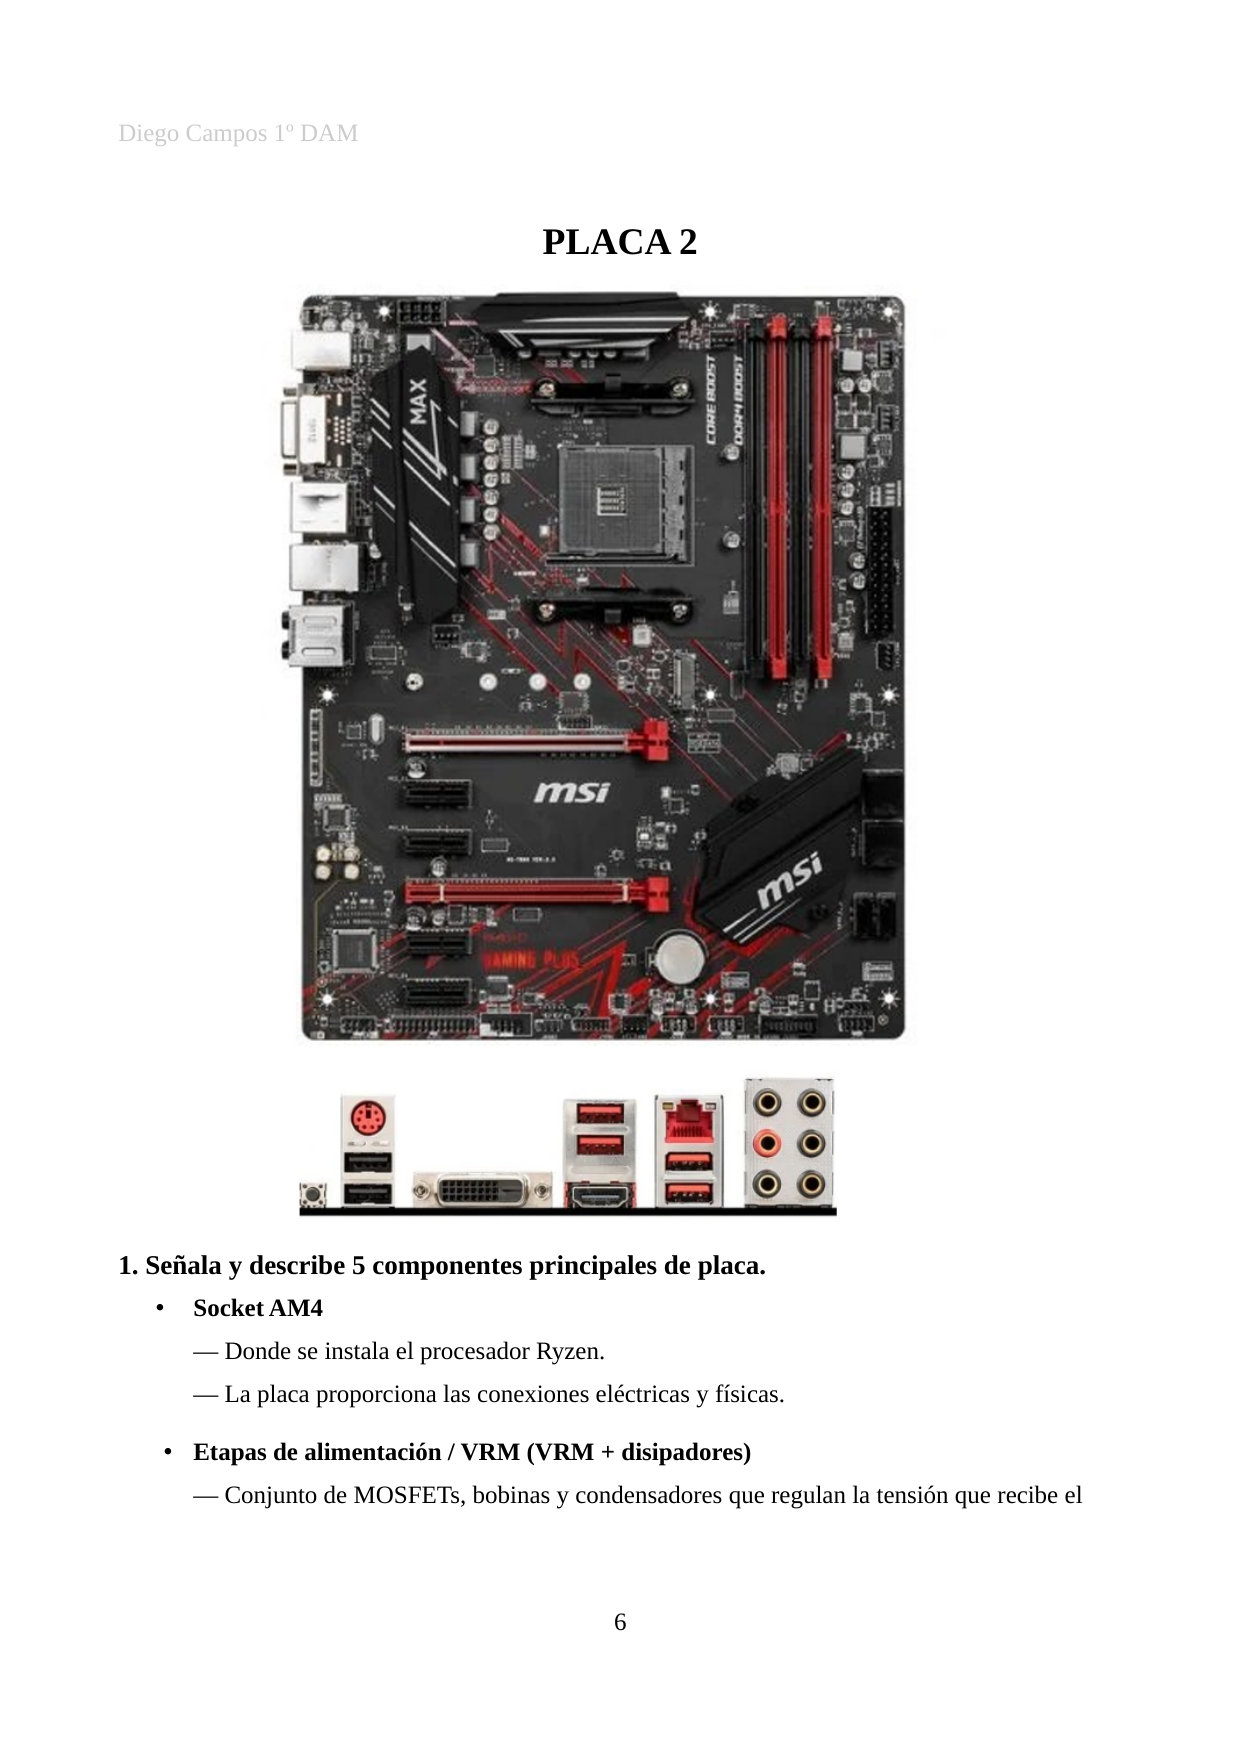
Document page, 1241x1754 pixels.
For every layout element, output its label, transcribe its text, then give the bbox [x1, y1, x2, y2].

list Socket AM4 — Donde se instala el procesador Ryzen. — La placa proporciona las conexiones eléctricas y físicas. [156, 1293, 1122, 1408]
subtitle 1. Señala y describe 5 componentes principales de placa. [118, 1249, 1122, 1280]
list Etapas de alimentación / VRM (VRM + disipadores) — Conjunto de MOSFETs, bobinas y condensadores que regulan la tensión que recibe el [164, 1437, 1122, 1509]
picture [259, 275, 981, 1222]
subtitle PLACA 2 [118, 219, 1122, 263]
